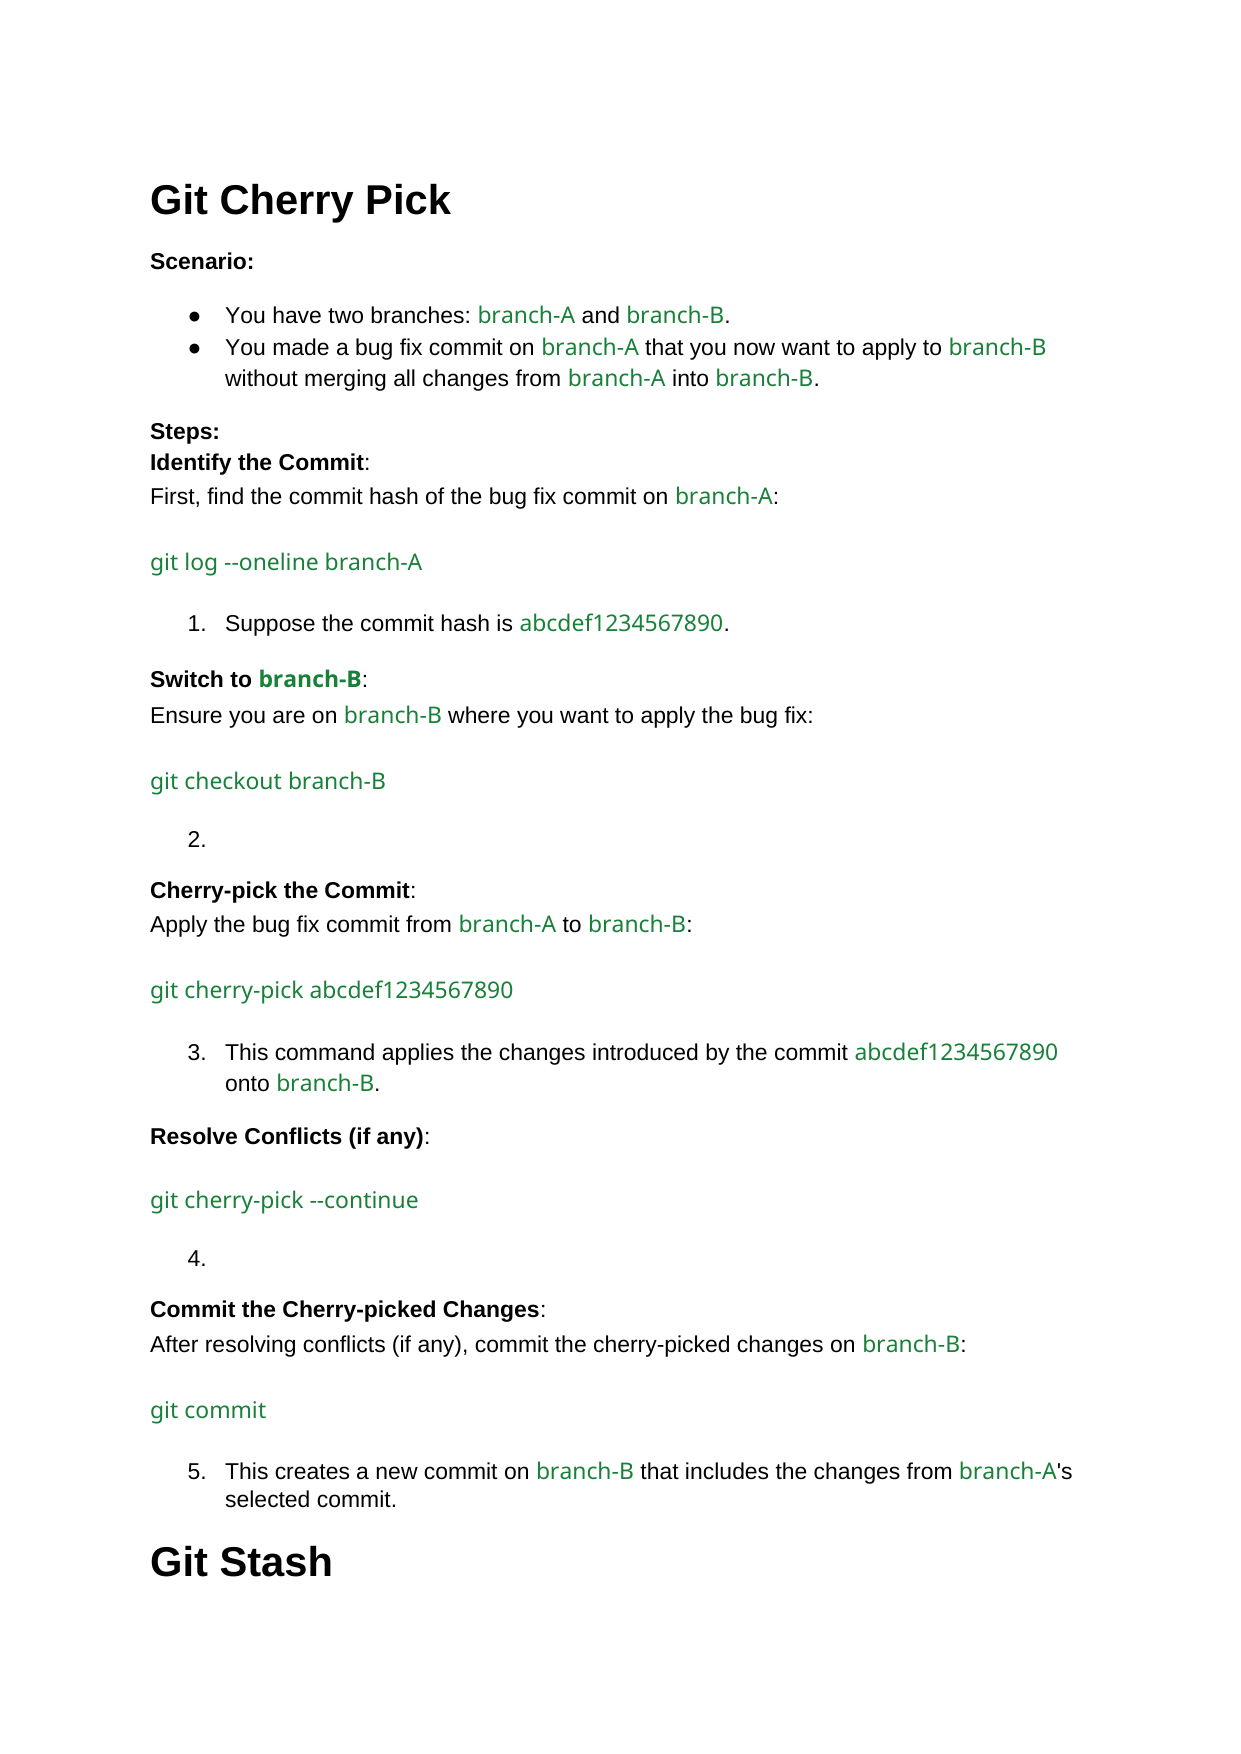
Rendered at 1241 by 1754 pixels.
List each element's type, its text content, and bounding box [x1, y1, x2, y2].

text Switch to branch-B: Ensure you are on branch-B where you want to apply the bug fix: git checkout branch-B [150, 663, 1090, 796]
text Commit the Cherry-picked Changes: After resolving conflicts (if any), commit the cherry-picked changes on branch-B: git commit [150, 1296, 1090, 1425]
subtitle Git Cherry Pick [150, 175, 1090, 223]
text Git Stash [150, 1537, 1090, 1585]
list You have two branches: branch-A and branch-B. [187, 299, 1090, 331]
subtitle Scenario: [150, 248, 1090, 274]
text Resolve Conflicts (if any): git cherry-pick --continue [150, 1123, 1090, 1215]
text Cherry-pick the Commit: Apply the bug fix commit from branch-A to branch-B: git cherry-pick abcdef1234567890 [150, 877, 1090, 1006]
text Identify the Commit: First, find the commit hash of the bug fix commit on branch-A: git log --oneline branch-A [150, 448, 1090, 577]
list Suppose the commit hash is abcdef1234567890. [187, 607, 1090, 638]
subtitle Steps: [150, 418, 1090, 444]
list This command applies the changes introduced by the commit abcdef1234567890 onto branch-B. [187, 1035, 1090, 1098]
list This creates a new commit on branch-B that includes the changes from branch-A's selected commit. [187, 1454, 1090, 1512]
list You made a bug fix commit on branch-A that you now want to apply to branch-B without merging all changes from branch-A into branch-B. [187, 331, 1090, 393]
